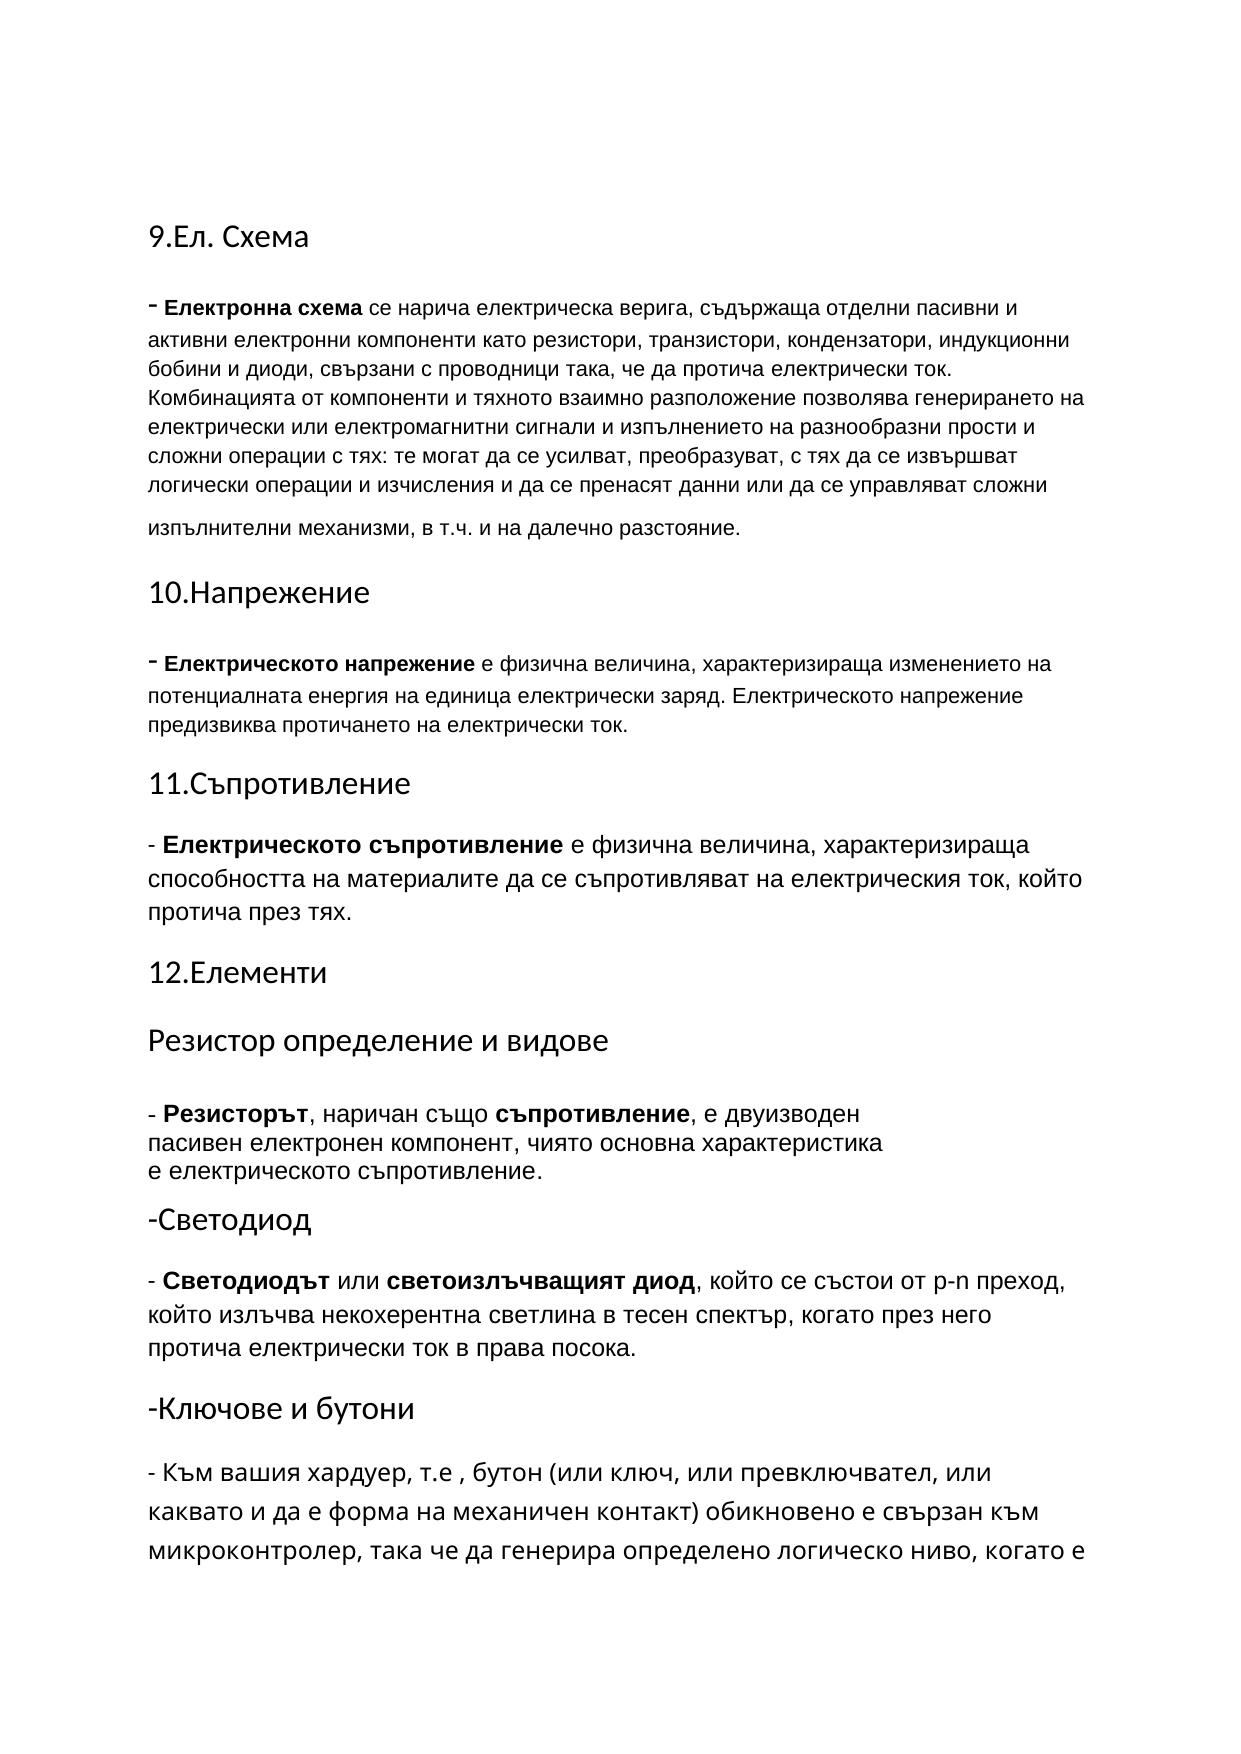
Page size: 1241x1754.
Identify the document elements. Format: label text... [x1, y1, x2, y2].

text 9.Ел. Схема [148, 215, 1093, 256]
text 12.Елементи [148, 951, 1093, 992]
text - Електронна схема се нарича електрическа верига, съдържаща отделни пасивни и активни електронни компоненти като резистори, транзистори, кондензатори, индукционни бобини и диоди, свързани с проводници така, че да протича електрически ток. Комбинацията от компоненти и тяхното взаимно разположение позволява генерирането на електрически или електромагнитни сигнали и изпълнението на разнообразни прости и сложни операции с тях: те могат да се усилват, преобразуват, с тях да се извършват логически операции и изчисления и да се пренасят данни или да се управляват сложни изпълнителни механизми, в т.ч. и на далечно разстояние. [148, 283, 1093, 544]
text -Ключове и бутони [148, 1387, 1093, 1428]
text Резистор определение и видове [148, 1019, 1093, 1059]
text -Светодиод [148, 1198, 1093, 1238]
text - Светодиодът или светоизлъчващият диод, който се състои от p-n преход, който излъчва некохерентна светлина в тесен спектър, когато през него протича електрически ток в права посока. [148, 1265, 1093, 1362]
text - Електрическото напрежение {\displaystyle U}е физична величина, характеризираща изменението на потенциалната енергия на единица електрически заряд. Електрическото напрежение предизвиква протичането на електрически ток. [148, 638, 1093, 737]
text - Към вашия хардуер, т.е , бутон (или ключ, или превключвател, или каквато и да е форма на механичен контакт) обикновено е свързан към микроконтролер, така че да генерира определено логическо ниво, когато е [148, 1454, 1093, 1567]
text 10.Напрежение [148, 571, 1093, 612]
text - Електрическото съпротивление е физична величина, характеризираща способността на материалите да се съпротивляват на електрическия ток, който протича през тях. [148, 829, 1093, 926]
text 11.Съпротивление [148, 762, 1093, 802]
text - Резисторът, наричан също съпротивление, е двуизводен пасивен електронен компонент, чиято основна характеристика е електрическото съпротивление. [148, 1099, 1093, 1185]
